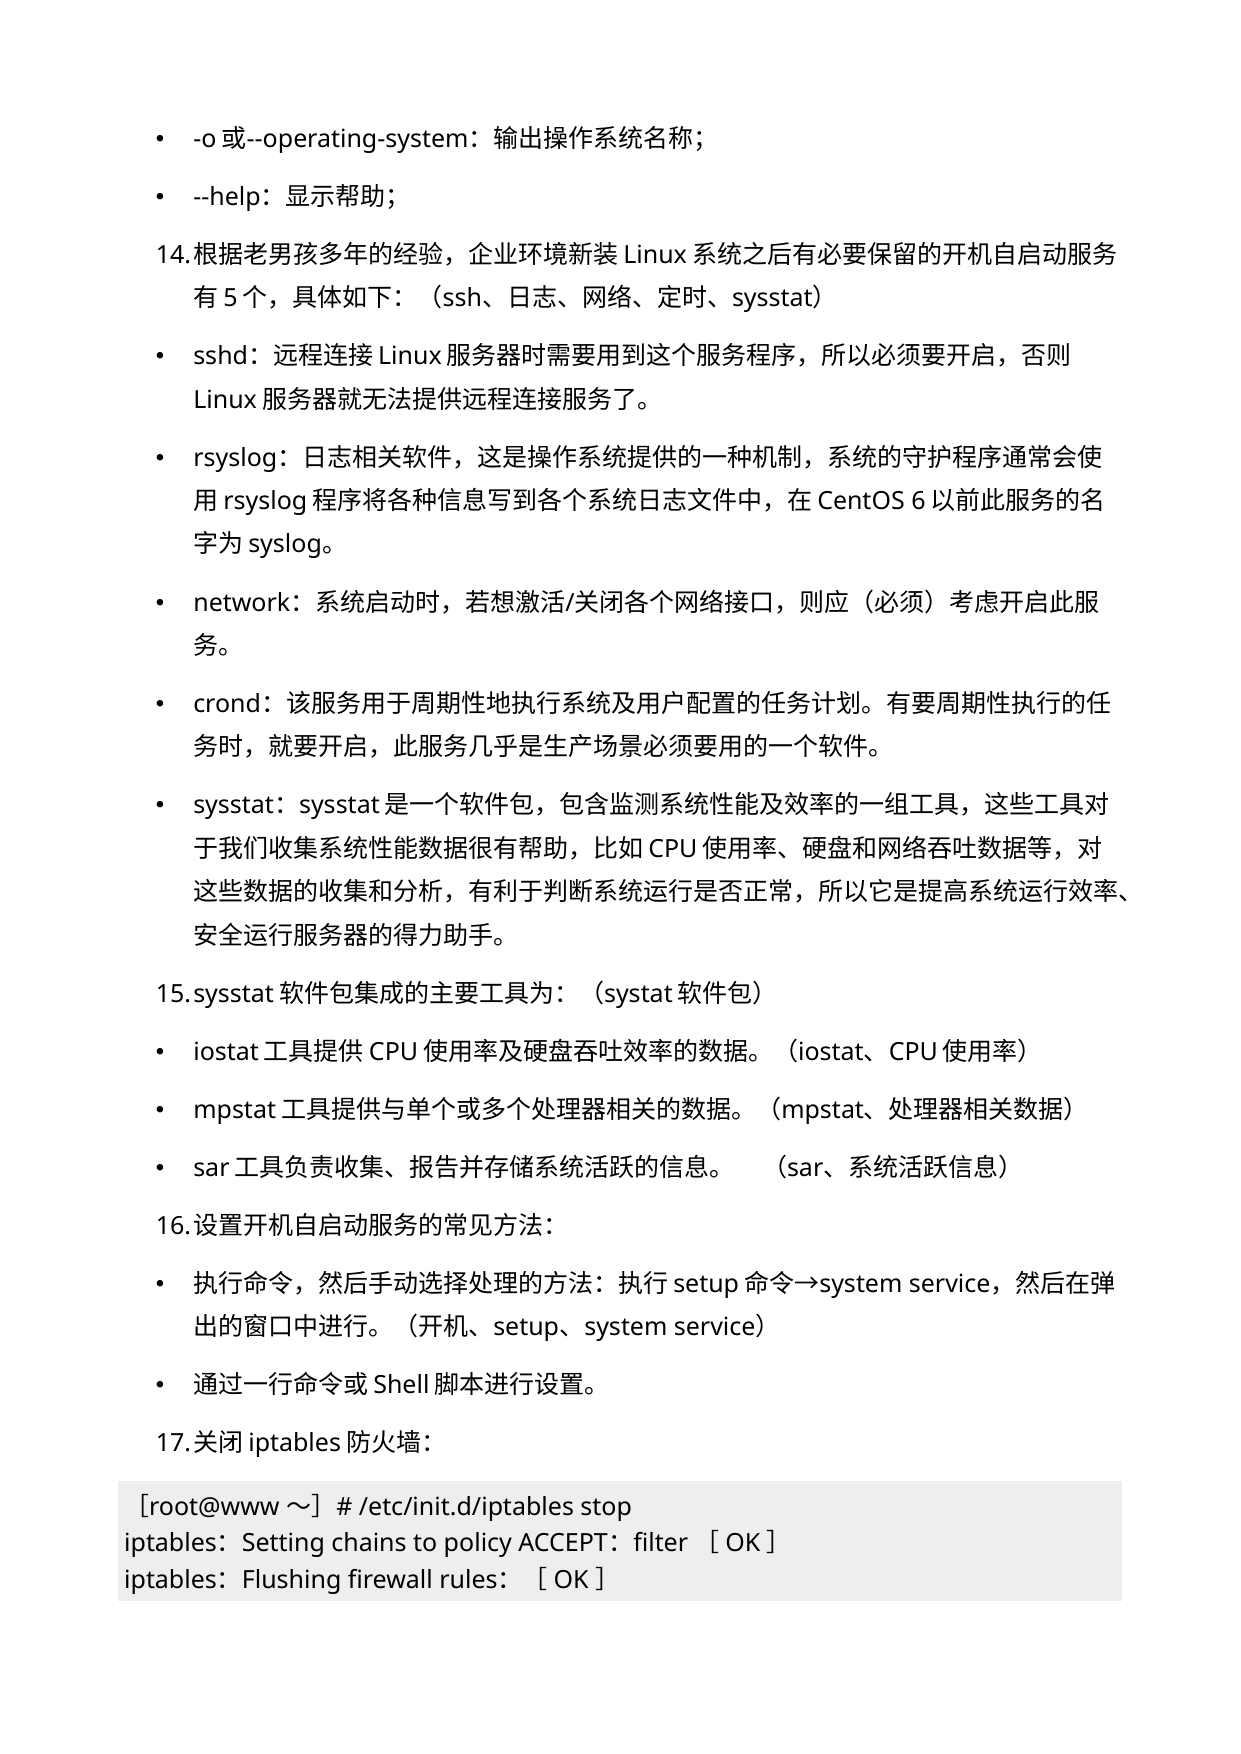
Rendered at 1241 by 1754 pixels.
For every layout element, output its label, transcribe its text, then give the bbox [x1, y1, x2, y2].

list sshd：远程连接Linux服务器时需要用到这个服务程序，所以必须要开启，否则Linux服务器就无法提供远程连接服务了。 [156, 336, 1122, 415]
list rsyslog：日志相关软件，这是操作系统提供的一种机制，系统的守护程序通常会使用rsyslog程序将各种信息写到各个系统日志文件中，在CentOS 6以前此服务的名字为syslog。 [156, 437, 1122, 560]
list crond：该服务用于周期性地执行系统及用户配置的任务计划。有要周期性执行的任务时，就要开启，此服务几乎是生产场景必须要用的一个软件。 [156, 683, 1122, 763]
list mpstat工具提供与单个或多个处理器相关的数据。（mpstat、处理器相关数据） [156, 1089, 1122, 1126]
list iostat工具提供CPU使用率及硬盘吞吐效率的数据。（iostat、CPU使用率） [156, 1031, 1122, 1067]
list 执行命令，然后手动选择处理的方法：执行setup命令→system service，然后在弹出的窗口中进行。（开机、setup、system service） [156, 1263, 1122, 1343]
list sysstat软件包集成的主要工具为：（systat软件包） [156, 973, 1122, 1009]
list --help：显示帮助； [156, 176, 1122, 212]
list -o或--operating-system：输出操作系统名称； [156, 118, 1122, 154]
list 根据老男孩多年的经验，企业环境新装Linux系统之后有必要保留的开机自启动服务有5个，具体如下：（ssh、日志、网络、定时、sysstat） [156, 234, 1122, 314]
list sysstat：sysstat是一个软件包，包含监测系统性能及效率的一组工具，这些工具对于我们收集系统性能数据很有帮助，比如CPU使用率、硬盘和网络吞吐数据等，对这些数据的收集和分析，有利于判断系统运行是否正常，所以它是提高系统运行效率、安全运行服务器的得力助手。 [156, 785, 1122, 951]
list 关闭iptables防火墙： [156, 1423, 1122, 1459]
list 通过一行命令或Shell脚本进行设置。 [156, 1365, 1122, 1401]
table_header ［root@www ～］# /etc/init.d/iptables stop iptables：Setting chains to policy ACCEPT：filter ［ OK ］ iptables：Flushing firewall rules：［ OK ］ [118, 1481, 1122, 1601]
list sar工具负责收集、报告并存储系统活跃的信息。 （sar、系统活跃信息） [156, 1147, 1122, 1183]
list 设置开机自启动服务的常见方法： [156, 1205, 1122, 1242]
list network：系统启动时，若想激活/关闭各个网络接口，则应（必须）考虑开启此服务。 [156, 582, 1122, 662]
